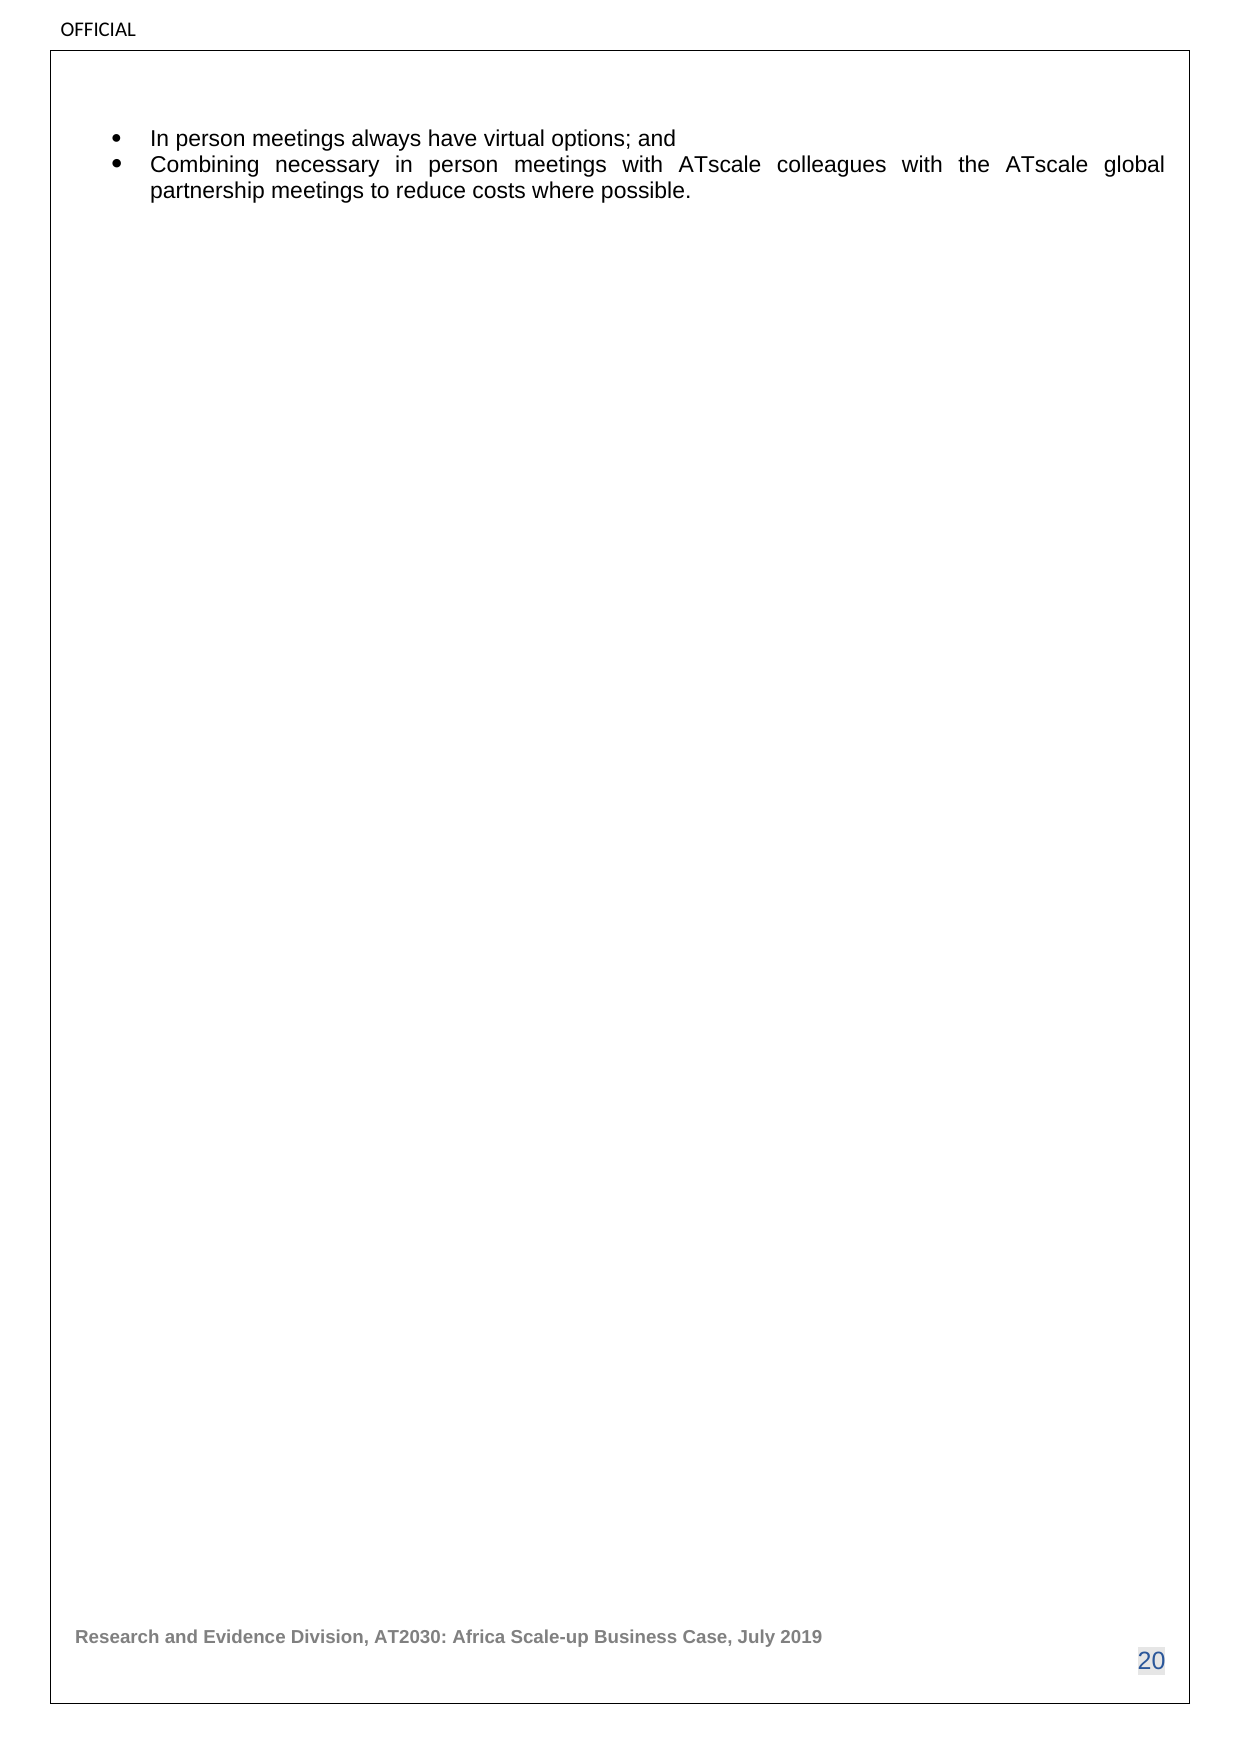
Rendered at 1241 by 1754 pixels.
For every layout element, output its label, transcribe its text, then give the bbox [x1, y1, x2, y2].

list In person meetings always have virtual options; and [112, 126, 1165, 152]
list Combining necessary in person meetings with ATscale colleagues with the ATscale global partnership meetings to reduce costs where possible. [112, 152, 1165, 203]
